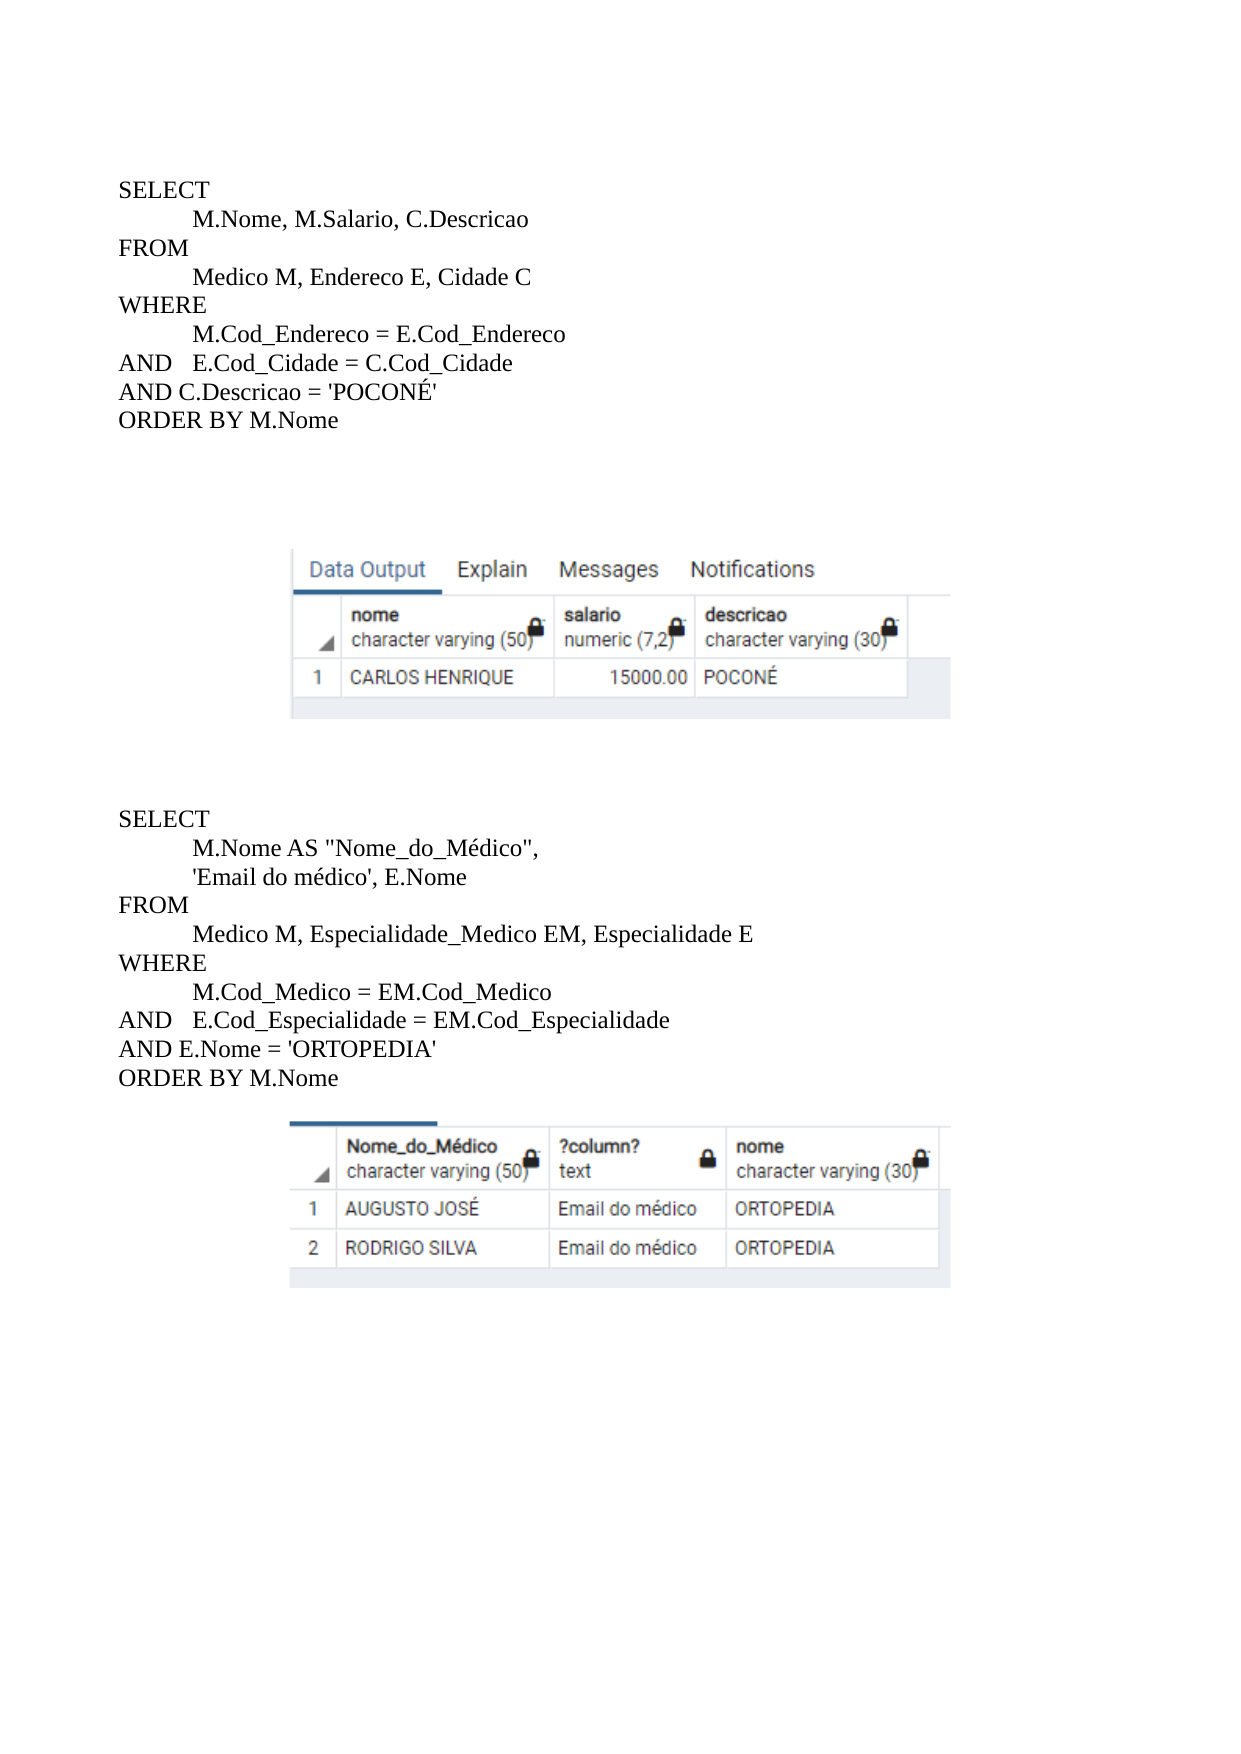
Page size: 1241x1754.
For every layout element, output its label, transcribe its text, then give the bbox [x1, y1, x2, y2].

text M.Nome AS "Nome_do_Médico", [118, 833, 1122, 862]
text M.Cod_Medico = EM.Cod_Medico [118, 977, 1122, 1006]
text AND E.Nome = 'ORTOPEDIA' [118, 1034, 1122, 1063]
text AND E.Cod_Cidade = C.Cod_Cidade [118, 348, 1122, 377]
text AND E.Cod_Especialidade = EM.Cod_Especialidade [118, 1006, 1122, 1034]
text SELECT [118, 804, 1122, 833]
text AND C.Descricao = 'POCONÉ' [118, 377, 1122, 406]
text SELECT [118, 176, 1122, 204]
picture [289, 549, 951, 719]
text WHERE [118, 948, 1122, 977]
text M.Cod_Endereco = E.Cod_Endereco [118, 319, 1122, 348]
text M.Nome, M.Salario, C.Descricao [118, 204, 1122, 233]
text FROM [118, 233, 1122, 262]
text WHERE [118, 291, 1122, 319]
text Medico M, Endereco E, Cidade C [118, 262, 1122, 291]
text ORDER BY M.Nome [118, 1063, 1122, 1092]
text ORDER BY M.Nome [118, 406, 1122, 434]
text 'Email do médico', E.Nome [118, 862, 1122, 891]
picture [289, 1120, 951, 1288]
text Medico M, Especialidade_Medico EM, Especialidade E [118, 919, 1122, 948]
text FROM [118, 891, 1122, 919]
